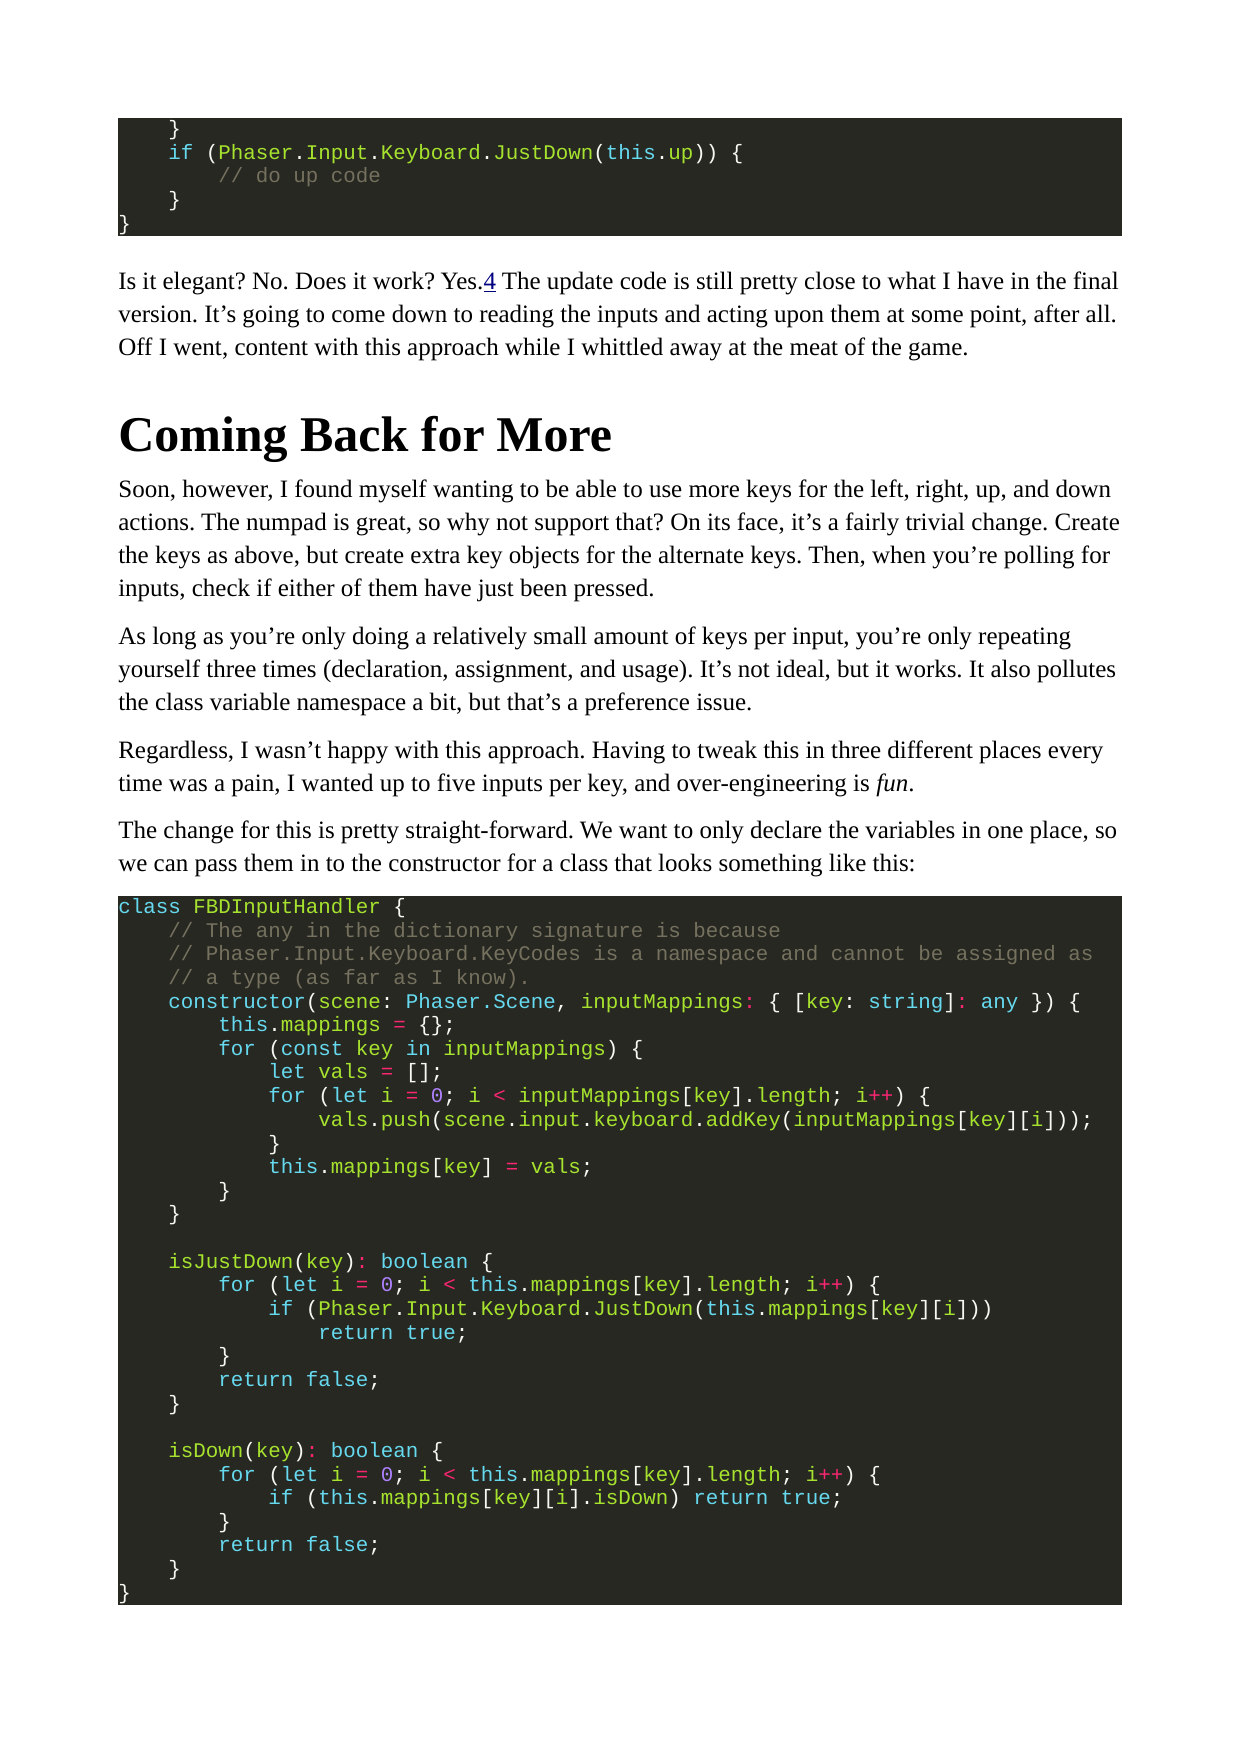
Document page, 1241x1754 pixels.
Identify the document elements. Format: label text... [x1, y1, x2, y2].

text As long as you’re only doing a relatively small amount of keys per input, you’re only repeating yourself three times (declaration, assignment, and usage). It’s not ideal, but it works. It also pollutes the class variable namespace a bit, but that’s a preference issue. [118, 621, 1122, 716]
text class FBDInputHandler { [118, 896, 1122, 920]
text } [118, 1180, 1122, 1203]
text Regardless, I wasn’t happy with this approach. Having to tweak this in three different places every time was a pain, I wanted up to five inputs per key, and over-engineering is fun. [118, 735, 1122, 797]
text The change for this is pretty straight-forward. We want to only declare the variables in one place, so we can pass them in to the constructor for a class that looks something like this: [118, 815, 1122, 877]
text if (Phaser.Input.Keyboard.JustDown(this.mappings[key][i])) [118, 1298, 1122, 1322]
text } [118, 118, 1122, 142]
text // a type (as far as I know). [118, 967, 1122, 991]
text } [118, 1345, 1122, 1369]
text for (let i = 0; i < inputMappings[key].length; i++) { [118, 1085, 1122, 1109]
text constructor(scene: Phaser.Scene, inputMappings: { [key: string]: any }) { [118, 991, 1122, 1014]
text this.mappings = {}; [118, 1014, 1122, 1038]
text // do up code [118, 165, 1122, 189]
text isDown(key): boolean { [118, 1440, 1122, 1463]
text this.mappings[key] = vals; [118, 1156, 1122, 1180]
text } [118, 1132, 1122, 1156]
text Soon, however, I found myself wanting to be able to use more keys for the left, right, up, and down actions. The numpad is great, so why not support that? On its face, it’s a fairly trivial change. Create the keys as above, but create extra key objects for the alternate keys. Then, when you’re polling for inputs, check if either of them have just been pressed. [118, 474, 1122, 602]
text // Phaser.Input.Keyboard.KeyCodes is a namespace and cannot be assigned as [118, 943, 1122, 967]
text } [118, 1511, 1122, 1534]
subtitle Coming Back for More [118, 404, 1122, 462]
text return false; [118, 1369, 1122, 1393]
text if (this.mappings[key][i].isDown) return true; [118, 1487, 1122, 1511]
text } [118, 213, 1122, 236]
text for (let i = 0; i < this.mappings[key].length; i++) { [118, 1274, 1122, 1298]
text if (Phaser.Input.Keyboard.JustDown(this.up)) { [118, 142, 1122, 165]
text } [118, 1203, 1122, 1227]
text // The any in the dictionary signature is because [118, 920, 1122, 943]
text for (const key in inputMappings) { [118, 1038, 1122, 1062]
text } [118, 1558, 1122, 1582]
text isJustDown(key): boolean { [118, 1251, 1122, 1274]
text return false; [118, 1534, 1122, 1558]
text return true; [118, 1322, 1122, 1345]
text Is it elegant? No. Does it work? Yes.4 The update code is still pretty close to what I have in the final version. It’s going to come down to reading the inputs and acting upon them at some point, after all. Off I went, content with this approach while I whittled away at the meat of the game. [118, 266, 1122, 361]
text for (let i = 0; i < this.mappings[key].length; i++) { [118, 1463, 1122, 1487]
text } [118, 1393, 1122, 1416]
text } [118, 189, 1122, 213]
text } [118, 1582, 1122, 1605]
text vals.push(scene.input.keyboard.addKey(inputMappings[key][i])); [118, 1109, 1122, 1132]
text let vals = []; [118, 1062, 1122, 1085]
